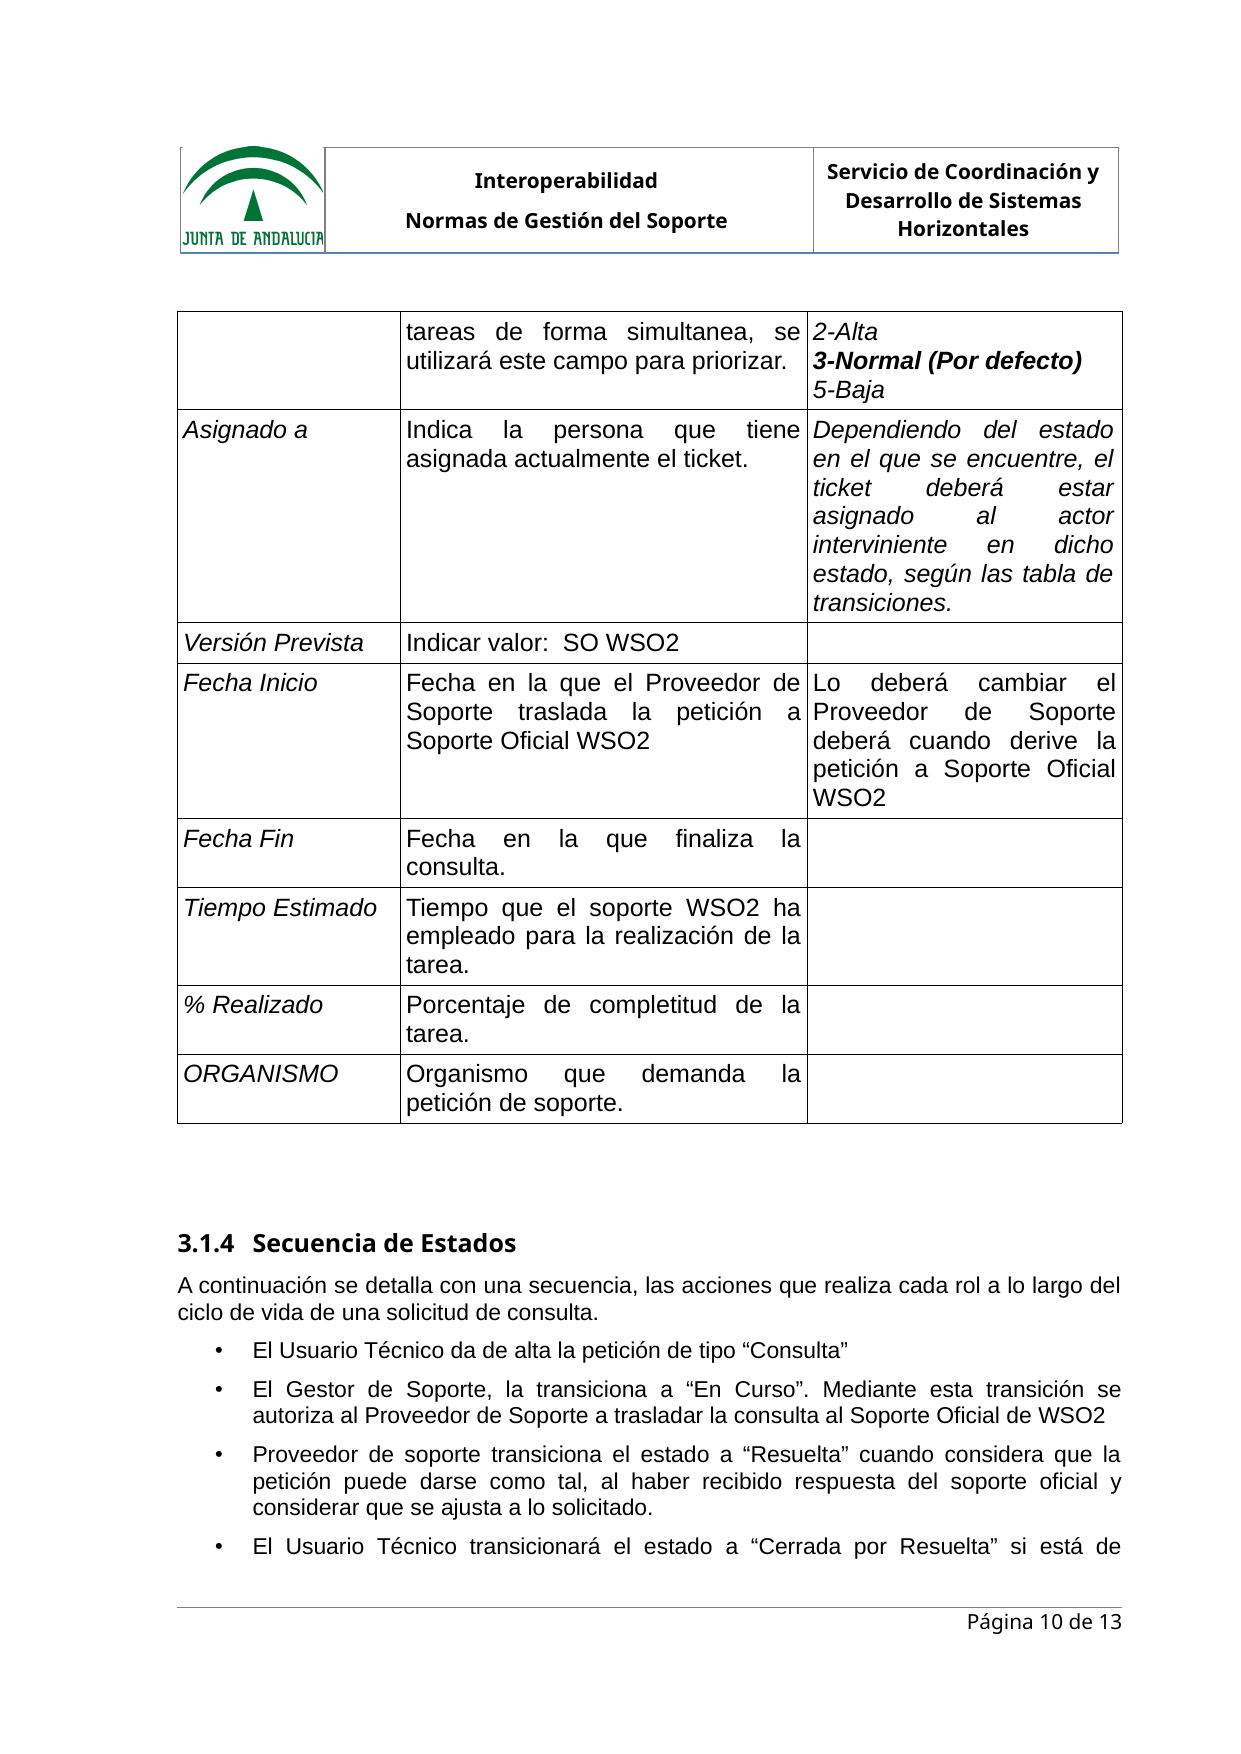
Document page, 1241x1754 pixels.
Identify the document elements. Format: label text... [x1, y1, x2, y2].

table_cell [808, 986, 1122, 1054]
picture [182, 146, 324, 245]
list Proveedor de soporte transiciona el estado a “Resuelta” cuando considera que la petición puede darse como tal, al haber recibido respuesta del soporte oficial y considerar que se ajusta a lo solicitado. [215, 1441, 1122, 1520]
list El Gestor de Soporte, la transiciona a “En Curso”. Mediante esta transición se autoriza al Proveedor de Soporte a trasladar la consulta al Soporte Oficial de WSO2 [215, 1376, 1122, 1429]
table_cell Tiempo que el soporte WSO2 ha empleado para la realización de la tarea. [401, 888, 807, 984]
table_cell [178, 312, 400, 409]
table_cell [808, 1055, 1122, 1123]
table_cell Fecha Fin [178, 819, 400, 887]
table_cell Porcentaje de completitud de la tarea. [401, 986, 807, 1054]
list El Usuario Técnico da de alta la petición de tipo “Consulta” [215, 1337, 1122, 1364]
table_cell Lo deberá cambiar el Proveedor de Soporte deberá cuando derive la petición a Soporte Oficial WSO2 [808, 664, 1122, 818]
table_cell [808, 819, 1122, 887]
table_cell Organismo que demanda la petición de soporte. [401, 1055, 807, 1123]
table_cell tareas de forma simultanea, se utilizará este campo para priorizar. [401, 312, 807, 409]
table_cell Indica la persona que tiene asignada actualmente el ticket. [401, 410, 807, 622]
table_cell Fecha en la que el Proveedor de Soporte traslada la petición a Soporte Oficial WSO2 [401, 664, 807, 818]
table_cell [808, 888, 1122, 984]
table_cell % Realizado [178, 986, 400, 1054]
text A continuación se detalla con una secuencia, las acciones que realiza cada rol a lo largo del ciclo de vida de una solicitud de consulta. [177, 1272, 1122, 1325]
list El Usuario Técnico transicionará el estado a “Cerrada por Resuelta” si está de [215, 1533, 1122, 1559]
table_cell [808, 623, 1122, 662]
table_cell Fecha en la que finaliza la consulta. [401, 819, 807, 887]
table_cell Asignado a [178, 410, 400, 622]
table_cell Indicar valor: SO WSO2 [401, 623, 807, 662]
table_cell Dependiendo del estado en el que se encuentre, el ticket deberá estar asignado al actor interviniente en dicho estado, según las tabla de transiciones. [808, 410, 1122, 622]
table_cell 2-Alta 3-Normal (Por defecto) 5-Baja [808, 312, 1122, 409]
table_cell Versión Prevista [178, 623, 400, 662]
subtitle Secuencia de Estados [177, 1226, 1122, 1259]
table_cell Fecha Inicio [178, 664, 400, 818]
table_cell ORGANISMO [178, 1055, 400, 1123]
table_cell Tiempo Estimado [178, 888, 400, 984]
